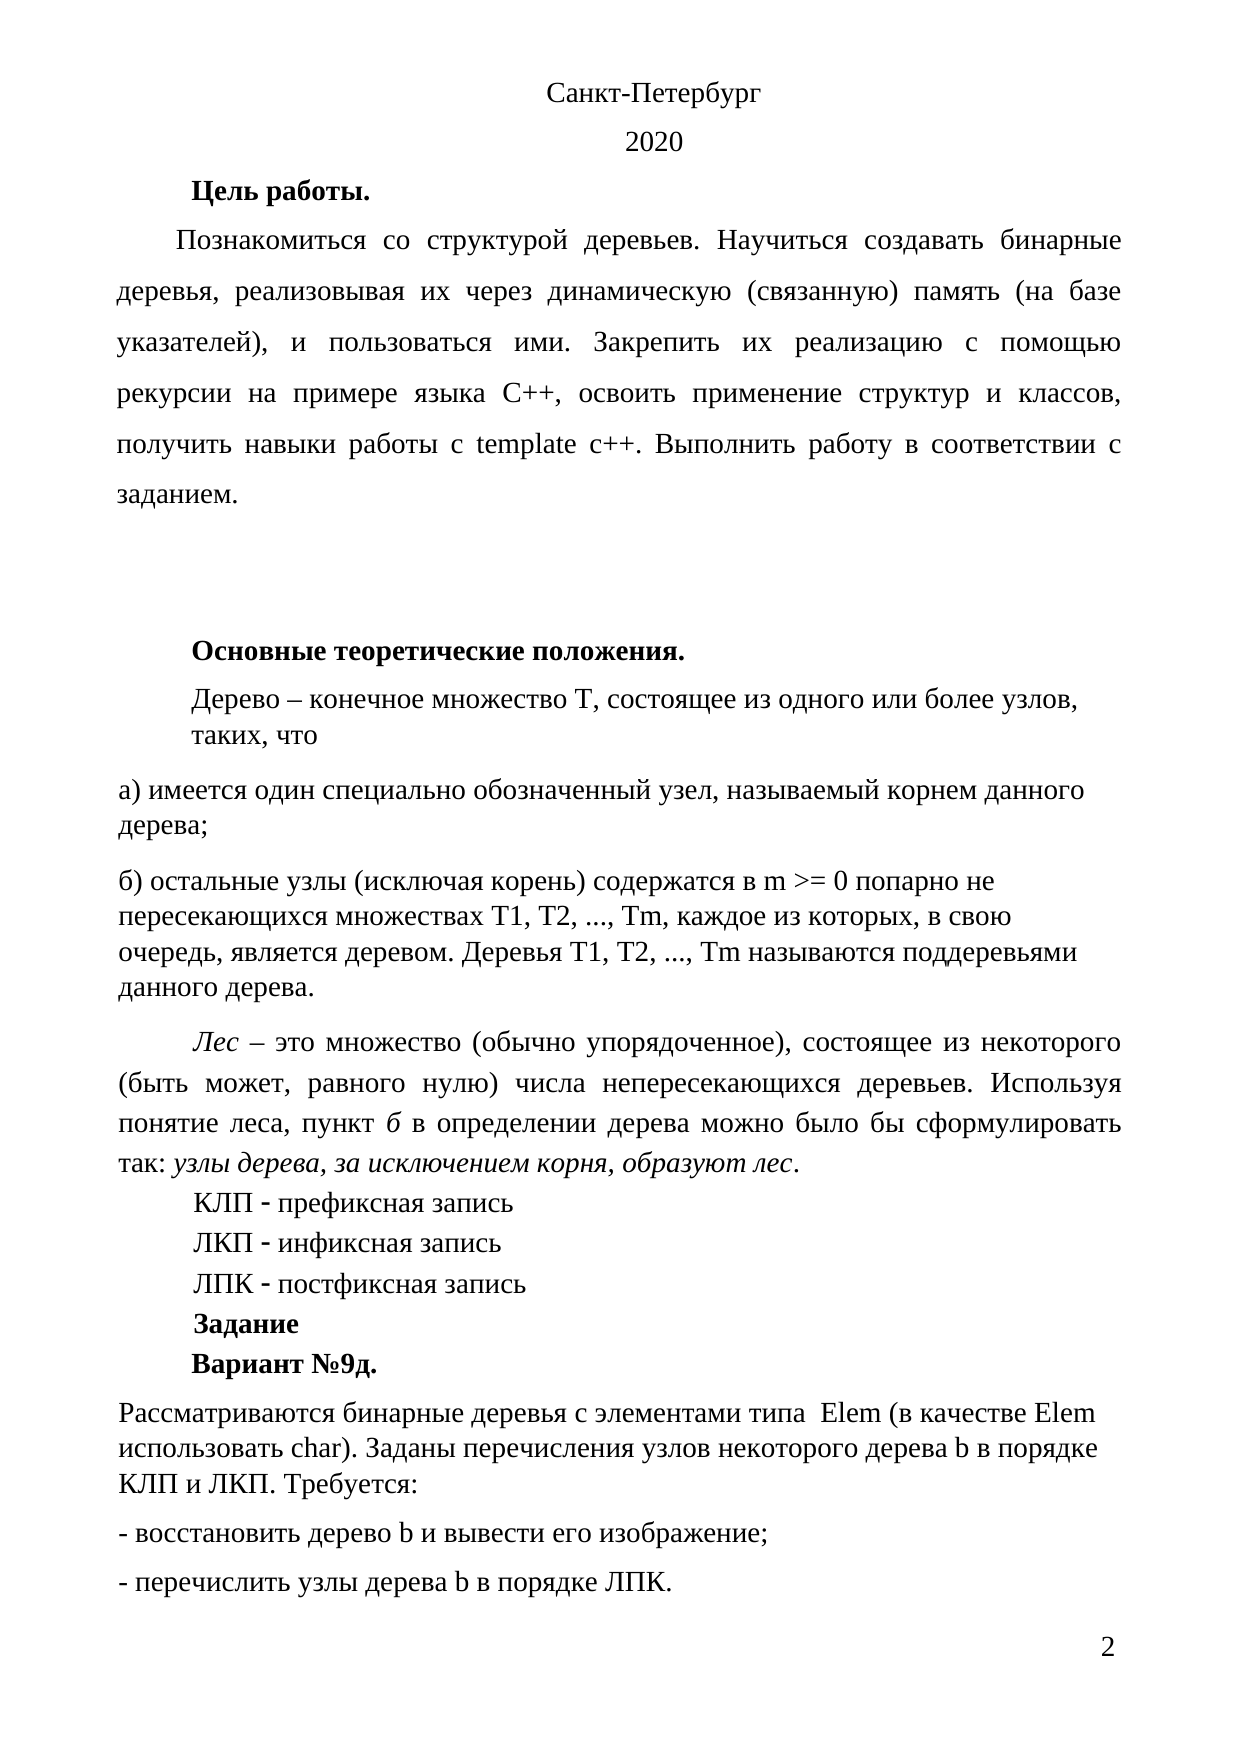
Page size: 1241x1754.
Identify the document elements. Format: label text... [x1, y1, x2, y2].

text Вариант №9д. [191, 1346, 1122, 1380]
text - восстановить дерево b и вывести его изображение; [118, 1515, 1122, 1549]
text б) остальные узлы (исключая корень) содержатся в m >= 0 попарно не пересекающихся множествах Т1, Т2, ..., Тm, каждое из которых, в свою очередь, является деревом. Деревья Т1, Т2, ..., Тm называются поддеревьями данного дерева. [118, 863, 1122, 1003]
text Цель работы. [191, 173, 1122, 207]
text Санкт-Петербург [193, 75, 1122, 108]
text Рассматриваются бинарные деревья с элементами типа Elem (в качестве Elem использовать char). Заданы перечисления узлов некоторого дерева b в порядке КЛП и ЛКП. Требуется: [118, 1395, 1122, 1500]
text ЛКП  инфиксная запись [118, 1226, 1122, 1259]
text 2020 [193, 124, 1122, 158]
text а) имеется один специально обозначенный узел, называемый корнем данного дерева; [118, 772, 1122, 841]
text Познакомиться со структурой деревьев. Научиться создавать бинарные деревья, реализовывая их через динамическую (связанную) память (на базе указателей), и пользоваться ими. Закрепить их реализацию с помощью рекурсии на примере языка С++, освоить применение структур и классов, получить навыки работы с template c++. Выполнить работу в соответствии с заданием. [116, 222, 1122, 510]
text Лес – это множество (обычно упорядоченное), состоящее из некоторого (быть может, равного нулю) числа непересекающихся деревьев. Используя понятие леса, пункт б в определении дерева можно было бы сформулировать так: узлы дерева, за исключением корня, образуют лес. [118, 1024, 1122, 1179]
text Основные теоретические положения. [191, 633, 1122, 666]
text Задание [118, 1306, 1122, 1340]
text ЛПК  постфиксная запись [118, 1266, 1122, 1299]
text - перечислить узлы дерева b в порядке ЛПК. [118, 1564, 1122, 1598]
text КЛП  префиксная запись [118, 1185, 1122, 1219]
text Дерево – конечное множество Т, состоящее из одного или более узлов, таких, что [191, 681, 1122, 750]
